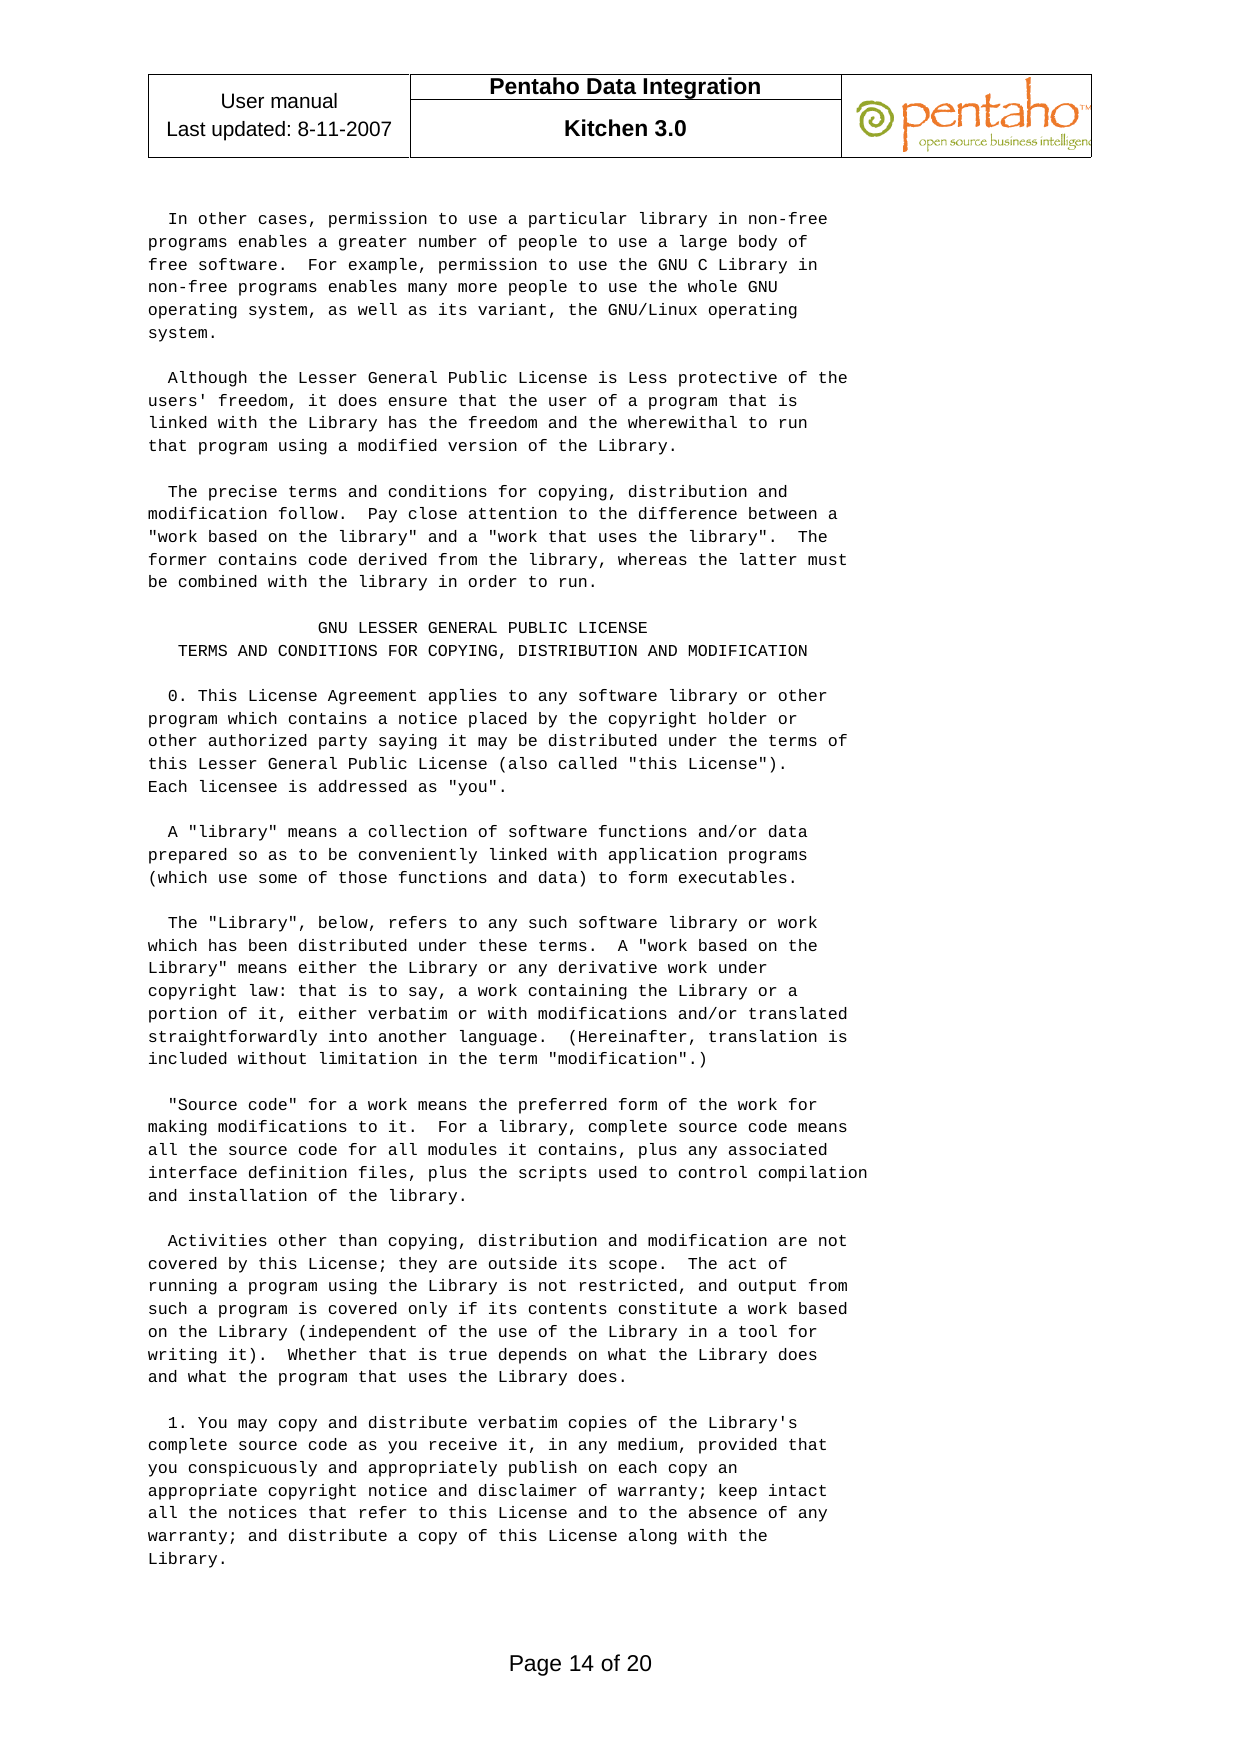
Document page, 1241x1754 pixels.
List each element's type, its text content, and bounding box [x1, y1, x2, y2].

text In other cases, permission to use a particular library in non-free programs enables a greater number of people to use a large body of free software. For example, permission to use the GNU C Library in non-free programs enables many more people to use the whole GNU operating system, as well as its variant, the GNU/Linux operating system. Although the Lesser General Public License is Less protective of the users' freedom, it does ensure that the user of a program that is linked with the Library has the freedom and the wherewithal to run that program using a modified version of the Library. The precise terms and conditions for copying, distribution and modification follow. Pay close attention to the difference between a "work based on the library" and a "work that uses the library". The former contains code derived from the library, whereas the latter must be combined with the library in order to run. GNU LESSER GENERAL PUBLIC LICENSE TERMS AND CONDITIONS FOR COPYING, DISTRIBUTION AND MODIFICATION 0. This License Agreement applies to any software library or other program which contains a notice placed by the copyright holder or other authorized party saying it may be distributed under the terms of this Lesser General Public License (also called "this License"). Each licensee is addressed as "you". A "library" means a collection of software functions and/or data prepared so as to be conveniently linked with application programs (which use some of those functions and data) to form executables. The "Library", below, refers to any such software library or work which has been distributed under these terms. A "work based on the Library" means either the Library or any derivative work under copyright law: that is to say, a work containing the Library or a portion of it, either verbatim or with modifications and/or translated straightforwardly into another language. (Hereinafter, translation is included without limitation in the term "modification".) "Source code" for a work means the preferred form of the work for making modifications to it. For a library, complete source code means all the source code for all modules it contains, plus any associated interface definition files, plus the scripts used to control compilation and installation of the library. Activities other than copying, distribution and modification are not covered by this License; they are outside its scope. The act of running a program using the Library is not restricted, and output from such a program is covered only if its contents constitute a work based on the Library (independent of the use of the Library in a tool for writing it). Whether that is true depends on what the Library does and what the program that uses the Library does. 1. You may copy and distribute verbatim copies of the Library's complete source code as you receive it, in any medium, provided that you conspicuously and appropriately publish on each copy an appropriate copyright notice and disclaimer of warranty; keep intact all the notices that refer to this License and to the absence of any warranty; and distribute a copy of this License along with the Library. [148, 188, 1092, 1592]
